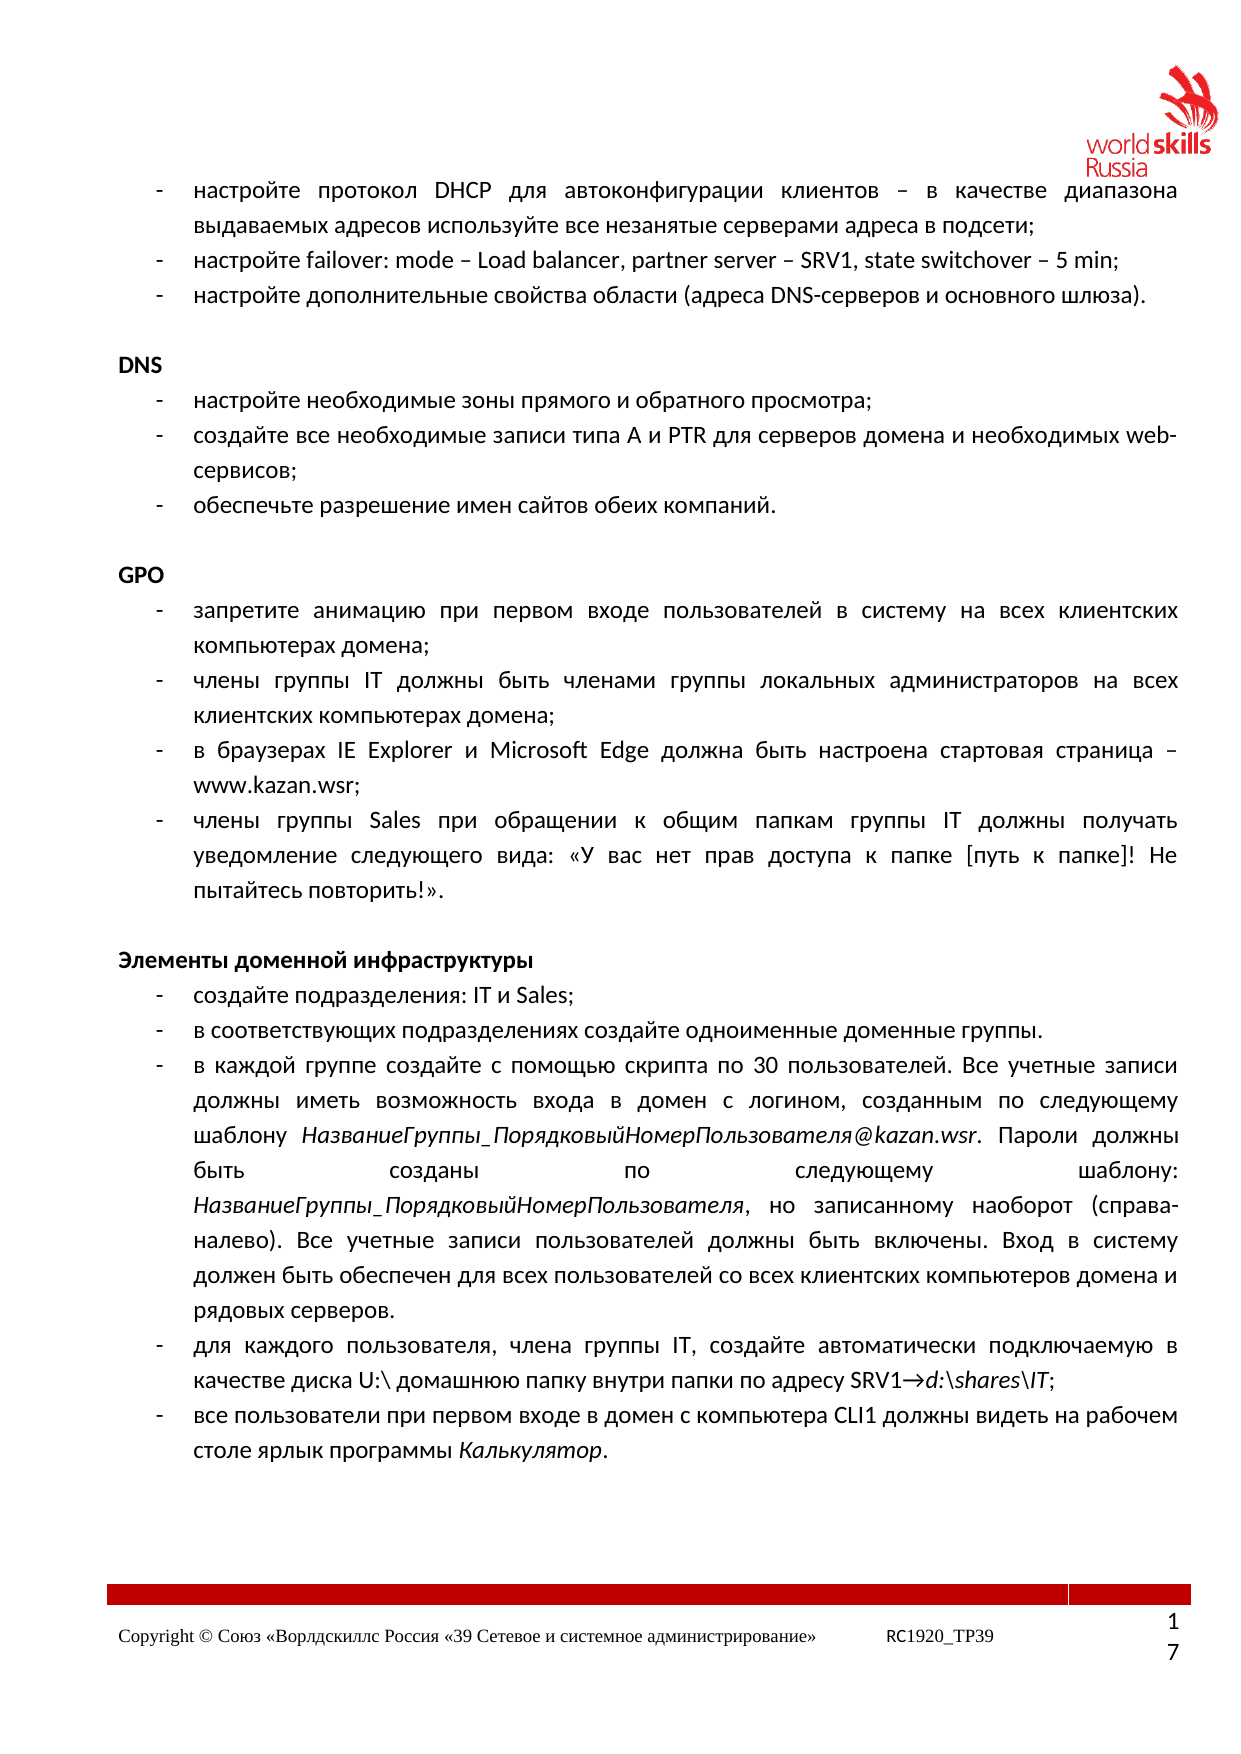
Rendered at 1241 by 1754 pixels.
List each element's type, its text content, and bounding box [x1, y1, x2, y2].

text Элементы доменной инфраструктуры [118, 944, 1179, 975]
list настройте протокол DHCP для автоконфигурации клиентов – в качестве диапазона выдаваемых адресов используйте все незанятые серверами адреса в подсети; [156, 174, 1179, 240]
list настройте дополнительные свойства области (адреса DNS-серверов и основного шлюза). [156, 279, 1179, 310]
list члены группы IT должны быть членами группы локальных администраторов на всех клиентских компьютерах домена; [156, 664, 1179, 730]
picture [1086, 64, 1241, 177]
list все пользователи при первом входе в домен с компьютера CLI1 должны видеть на рабочем столе ярлык программы Калькулятор. [156, 1399, 1179, 1465]
list в браузерах IE Explorer и Microsoft Edge должна быть настроена стартовая страница – www.kazan.wsr; [156, 734, 1179, 800]
list создайте подразделения: IT и Sales; [156, 979, 1179, 1010]
text DNS [118, 349, 1179, 380]
list настройте failover: mode – Load balancer, partner server – SRV1, state switchover – 5 min; [156, 244, 1179, 275]
list создайте все необходимые записи типа A и PTR для серверов домена и необходимых web-сервисов; [156, 419, 1179, 485]
list в каждой группе создайте с помощью скрипта по 30 пользователей. Все учетные записи должны иметь возможность входа в домен с логином, созданным по следующему шаблону НазваниеГруппы_ПорядковыйНомерПользователя@kazan.wsr. Пароли должны быть созданы по следующему шаблону: НазваниеГруппы_ПорядковыйНомерПользователя, но записанному наоборот (справа-налево). Все учетные записи пользователей должны быть включены. Вход в систему должен быть обеспечен для всех пользователей со всех клиентских компьютеров домена и рядовых серверов. [156, 1049, 1179, 1325]
text GPO [118, 559, 1179, 590]
list для каждого пользователя, члена группы IT, создайте автоматически подключаемую в качестве диска U:\ домашнюю папку внутри папки по адресу SRV1→d:\shares\IT; [156, 1329, 1179, 1395]
list настройте необходимые зоны прямого и обратного просмотра; [156, 384, 1179, 415]
list члены группы Sales при обращении к общим папкам группы IT должны получать уведомление следующего вида: «У вас нет прав доступа к папке [путь к папке]! Не пытайтесь повторить!». [156, 804, 1179, 905]
list запретите анимацию при первом входе пользователей в систему на всех клиентских компьютерах домена; [156, 594, 1179, 660]
list обеспечьте разрешение имен сайтов обеих компаний. [156, 489, 1179, 520]
list в соответствующих подразделениях создайте одноименные доменные группы. [156, 1014, 1179, 1045]
